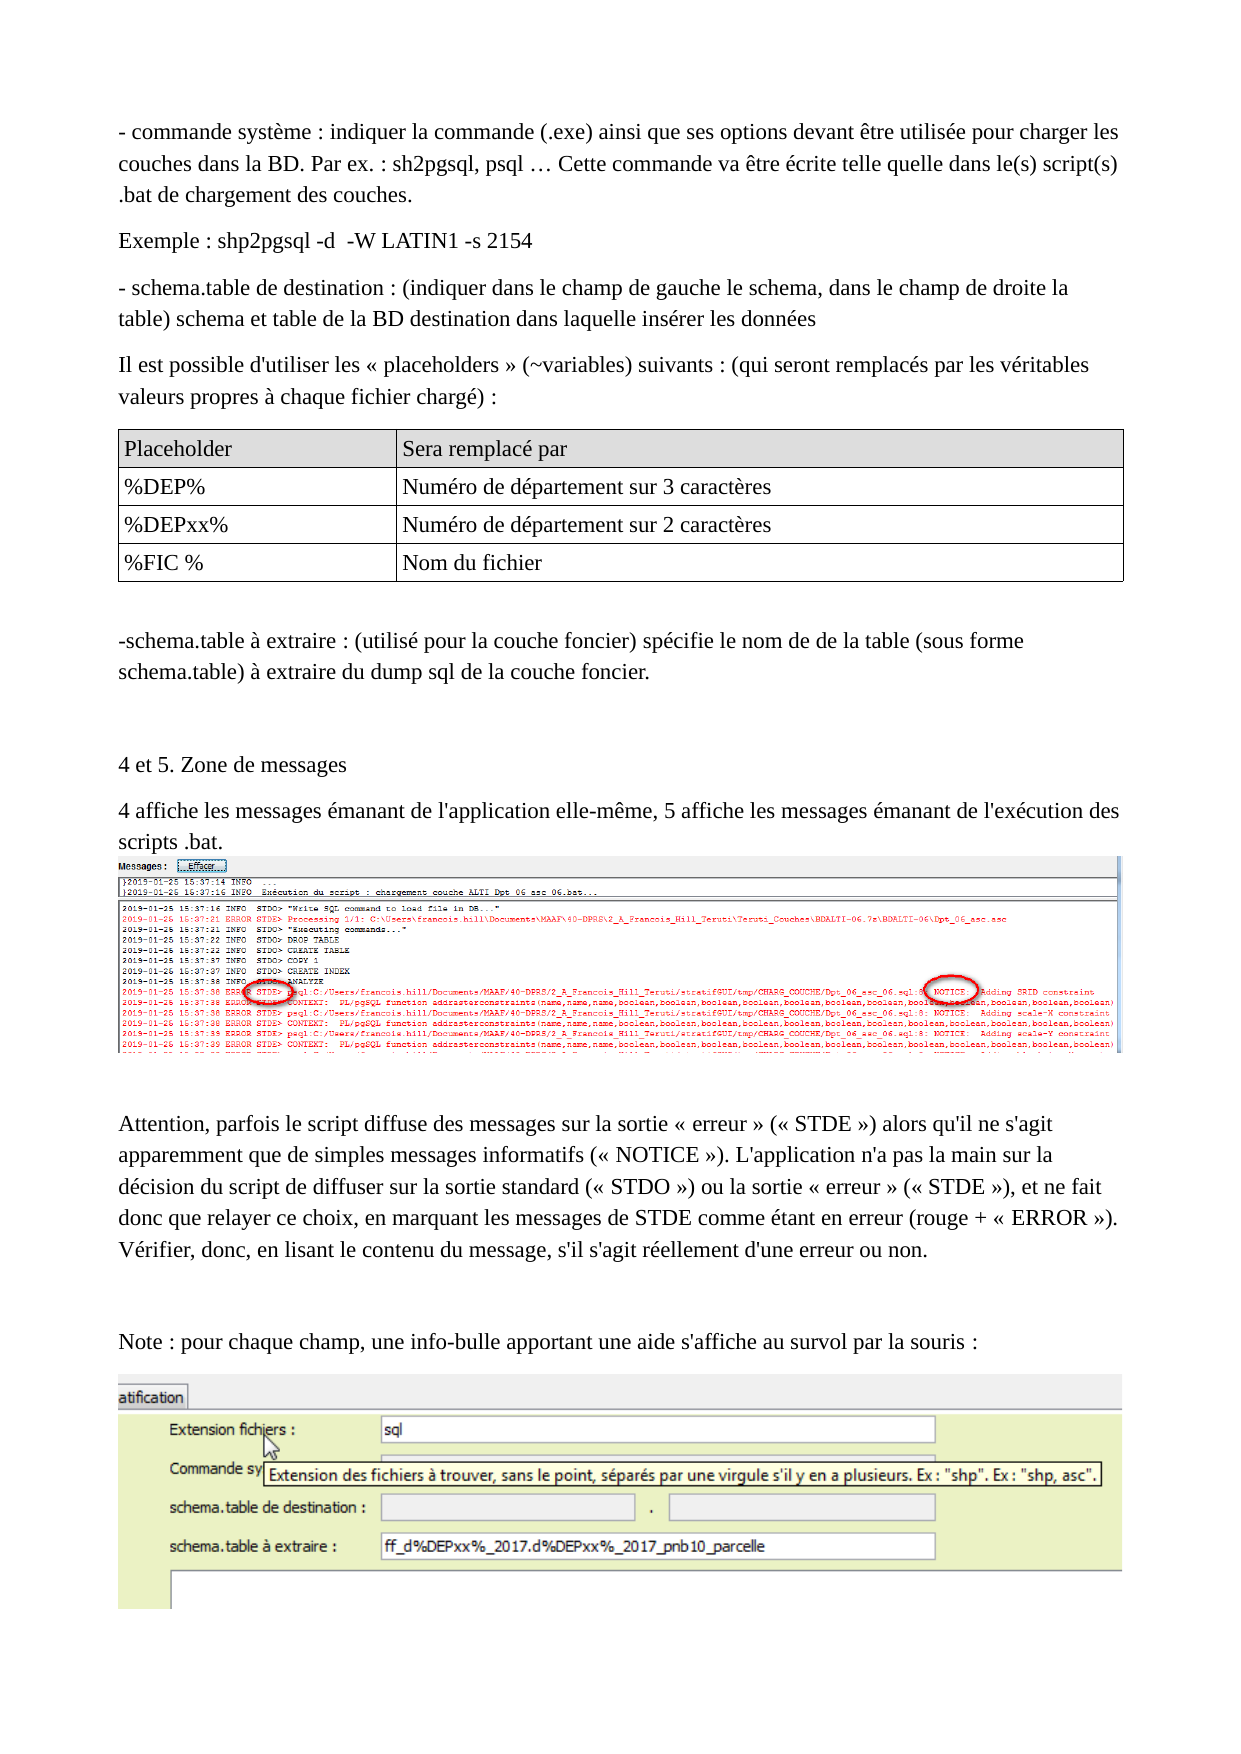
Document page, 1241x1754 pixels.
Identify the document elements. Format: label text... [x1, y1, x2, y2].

text Il est possible d'utiliser les « placeholders » (~variables) suivants : (qui seront remplacés par les véritables valeurs propres à chaque fichier chargé) : [118, 351, 1122, 409]
table_header Placeholder [119, 430, 396, 467]
table_cell %DEP% [119, 468, 396, 505]
text 4 et 5. Zone de messages [118, 751, 1122, 777]
table_header Sera remplacé par [397, 430, 1123, 467]
table_cell %DEPxx% [119, 506, 396, 543]
picture [118, 1374, 1123, 1609]
table_cell Numéro de département sur 3 caractères [397, 468, 1123, 505]
table_cell %FIC % [119, 544, 396, 581]
text -schema.table à extraire : (utilisé pour la couche foncier) spécifie le nom de de la table (sous forme schema.table) à extraire du dump sql de la couche foncier. [118, 627, 1122, 685]
text 4 affiche les messages émanant de l'application elle-même, 5 affiche les messages émanant de l'exécution des scripts .bat. [118, 797, 1122, 855]
text - commande système : indiquer la commande (.exe) ainsi que ses options devant être utilisée pour charger les couches dans la BD. Par ex. : sh2pgsql, psql … Cette commande va être écrite telle quelle dans le(s) script(s) .bat de chargement des couches. [118, 118, 1122, 208]
table_cell Numéro de département sur 2 caractères [397, 506, 1123, 543]
text Exemple : shp2pgsql -d -W LATIN1 -s 2154 [118, 227, 1122, 254]
text - schema.table de destination : (indiquer dans le champ de gauche le schema, dans le champ de droite la table) schema et table de la BD destination dans laquelle insérer les données [118, 273, 1122, 331]
text Attention, parfois le script diffuse des messages sur la sortie « erreur » (« STDE ») alors qu'il ne s'agit apparemment que de simples messages informatifs (« NOTICE »). L'application n'a pas la main sur la décision du script de diffuser sur la sortie standard (« STDO ») ou la sortie « erreur » (« STDE »), et ne fait donc que relayer ce choix, en marquant les messages de STDE comme étant en erreur (rouge + « ERROR »). Vérifier, donc, en lisant le contenu du message, s'il s'agit réellement d'une erreur ou non. [118, 1110, 1122, 1262]
text Note : pour chaque champ, une info-bulle apportant une aide s'affiche au survol par la souris : [118, 1328, 1122, 1355]
picture [118, 856, 1123, 1053]
table_cell Nom du fichier [397, 544, 1123, 581]
